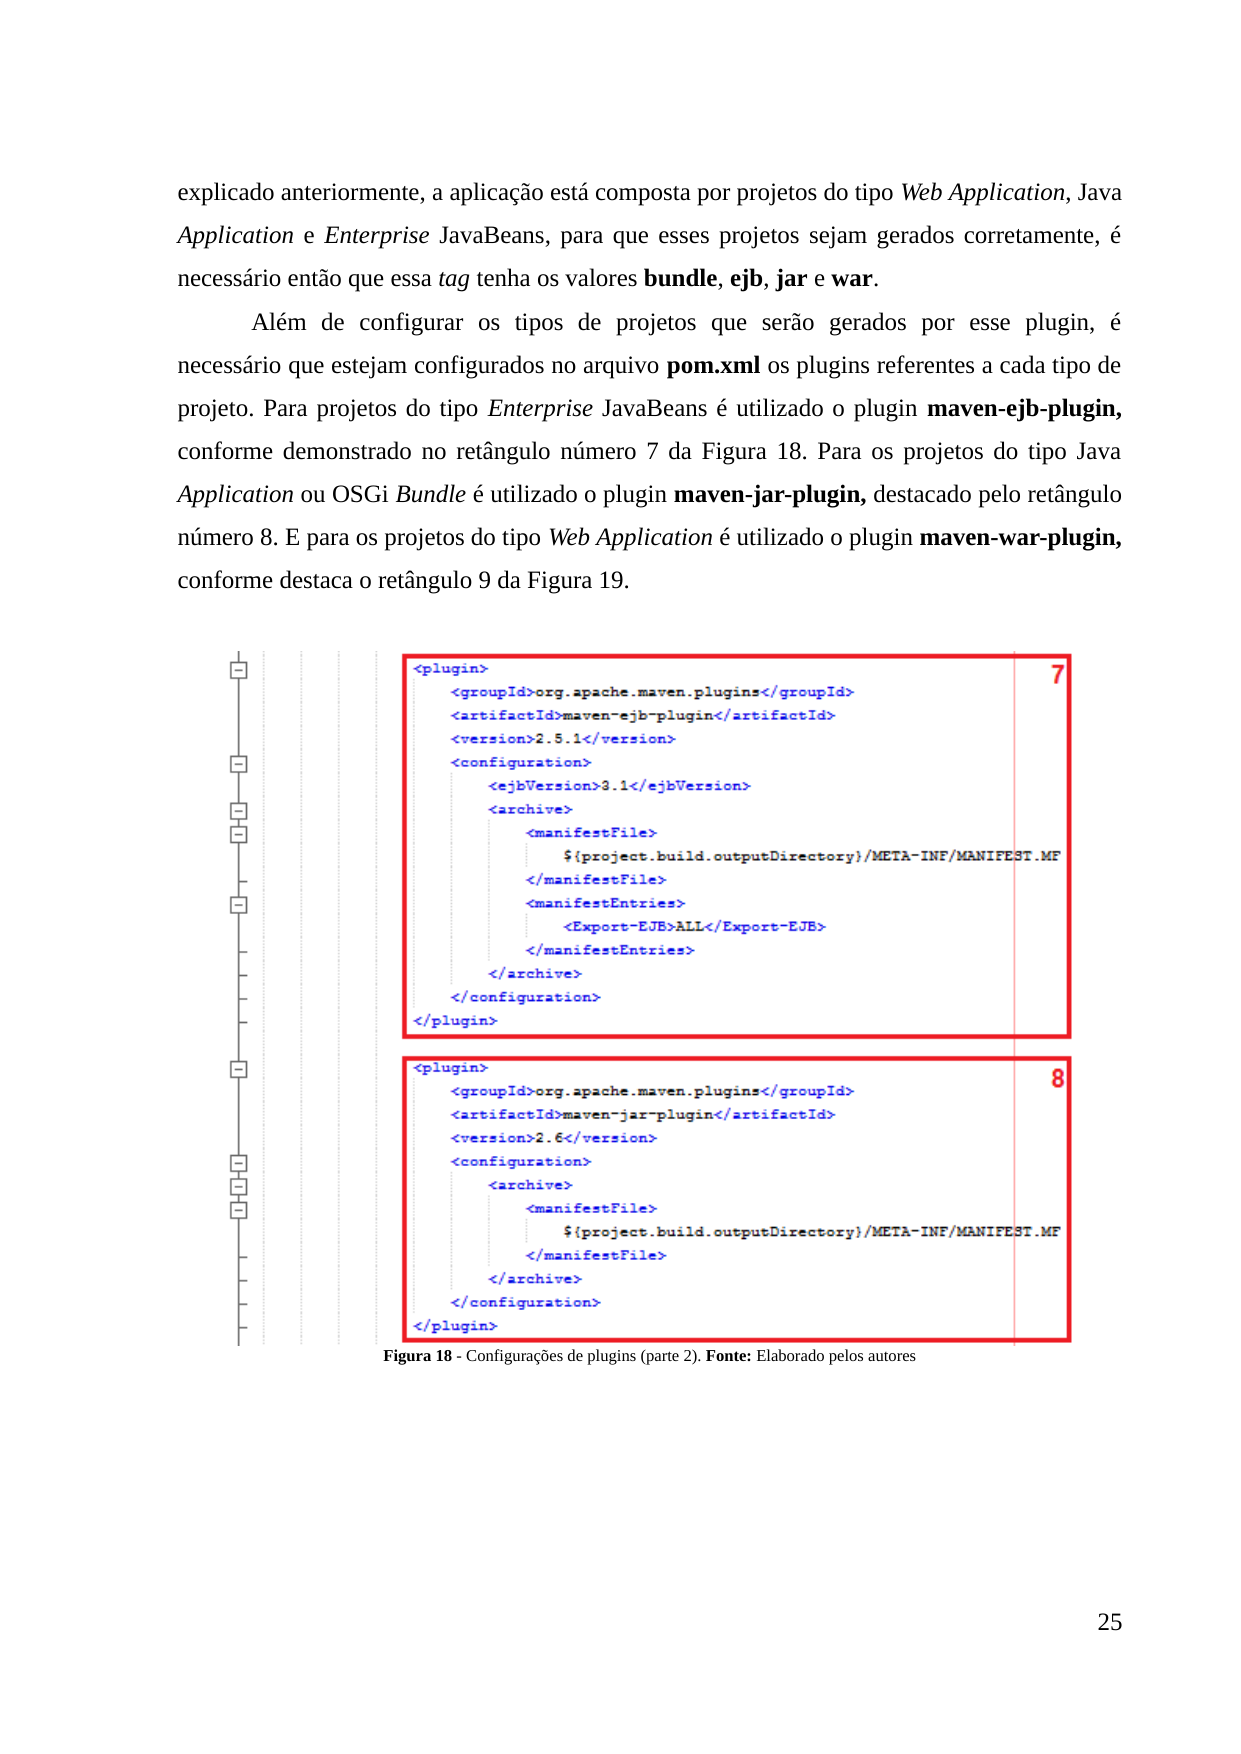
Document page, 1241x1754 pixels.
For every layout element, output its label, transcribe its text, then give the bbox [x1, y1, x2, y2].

text explicado anteriormente, a aplicação está composta por projetos do tipo Web Application, Java Application e Enterprise JavaBeans, para que esses projetos sejam gerados corretamente, é necessário então que essa tag tenha os valores bundle, ejb, jar e war. [177, 177, 1122, 292]
text Além de configurar os tipos de projetos que serão gerados por esse plugin, é necessário que estejam configurados no arquivo pom.xml os plugins referentes a cada tipo de projeto. Para projetos do tipo Enterprise JavaBeans é utilizado o plugin maven-ejb-plugin, conforme demonstrado no retângulo número 7 da Figura 18. Para os projetos do tipo Java Application ou OSGi Bundle é utilizado o plugin maven-jar-plugin, destacado pelo retângulo número 8. E para os projetos do tipo Web Application é utilizado o plugin maven-war-plugin, conforme destaca o retângulo 9 da Figura 19. [177, 307, 1122, 594]
text Figura 18 - Configurações de plugins (parte 2). Fonte: Elaborado pelos autores [221, 1346, 1078, 1365]
picture [221, 651, 1078, 1346]
